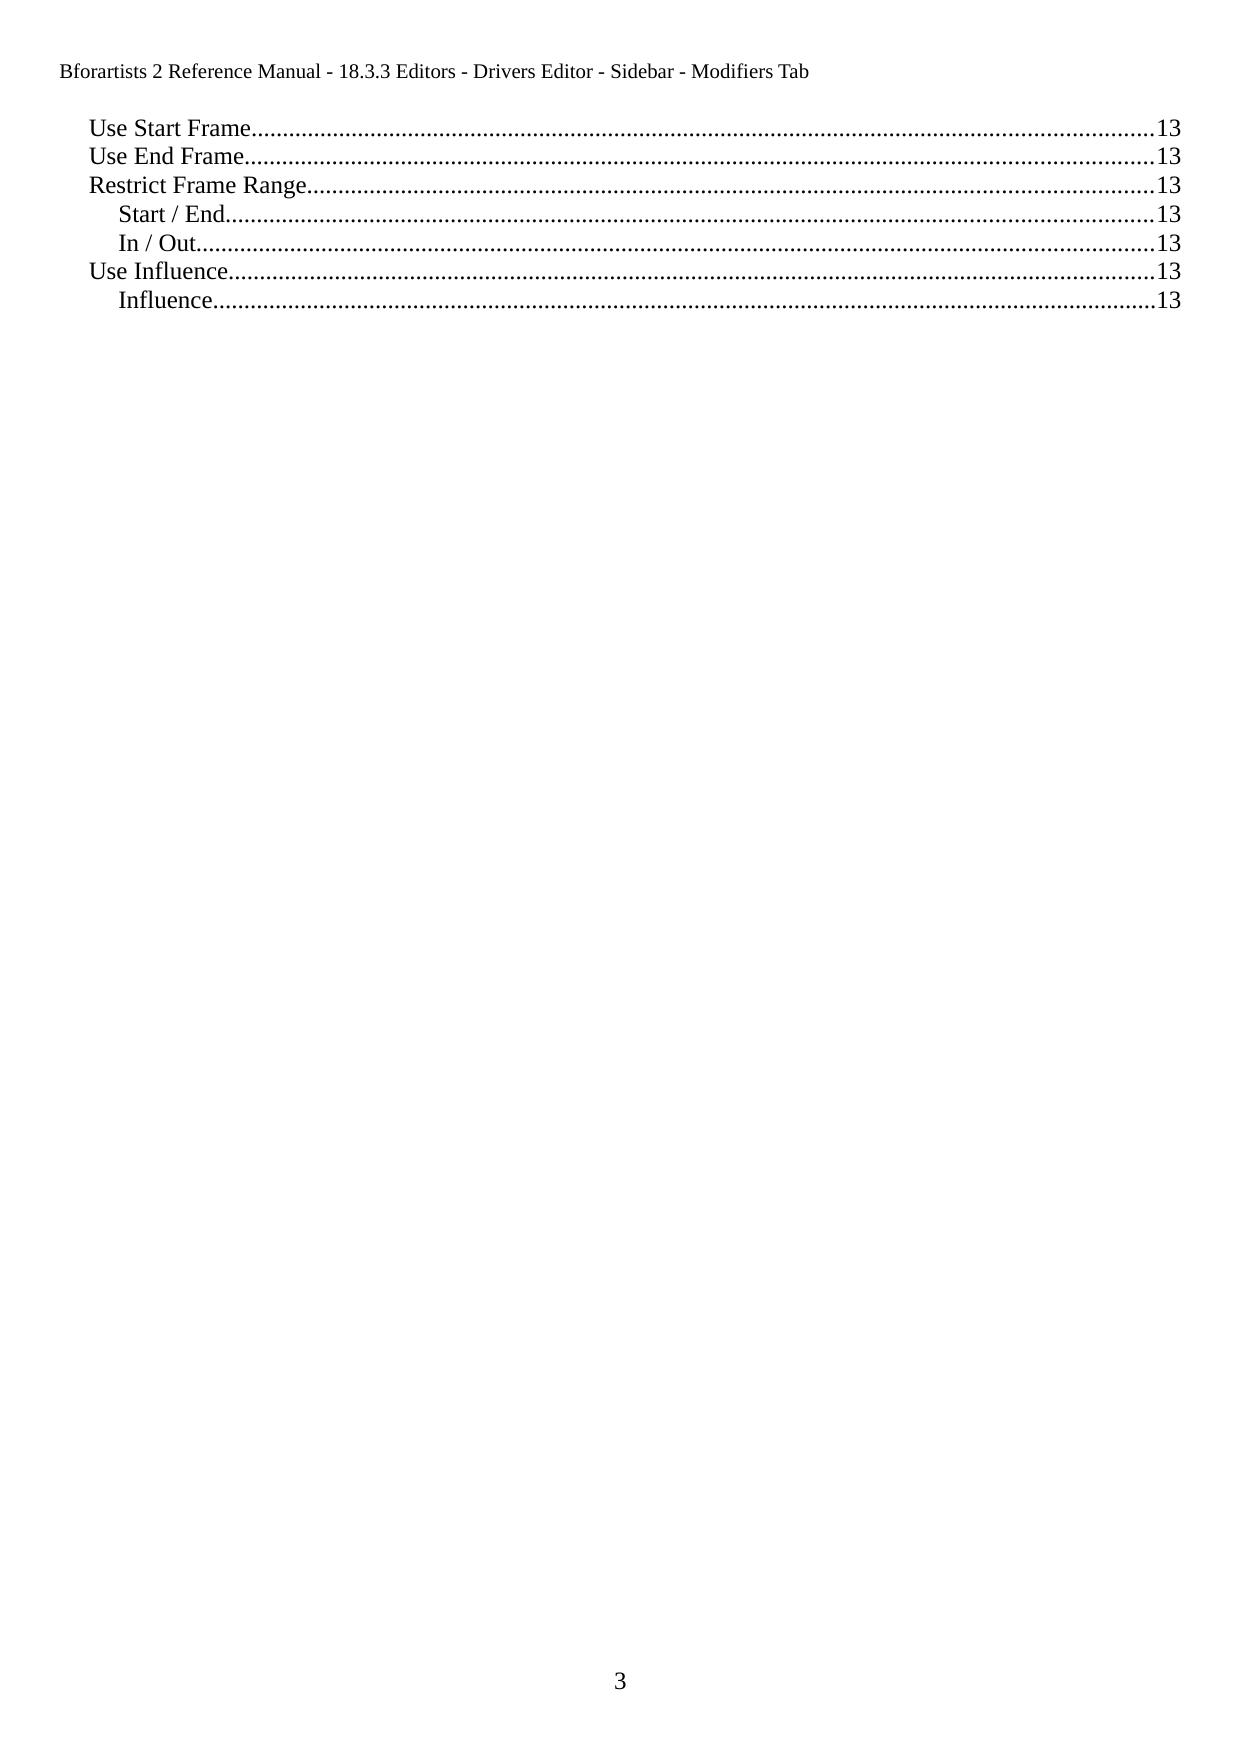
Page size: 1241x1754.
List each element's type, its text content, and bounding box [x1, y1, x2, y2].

text Influence 13 [118, 285, 1181, 314]
text Start / End 13 [118, 199, 1181, 228]
text Use Start Frame 13 [88, 113, 1181, 141]
text Use Influence 13 [88, 256, 1181, 285]
text In / Out 13 [118, 228, 1181, 256]
text Use End Frame 13 [88, 141, 1181, 170]
text Restrict Frame Range 13 [88, 170, 1181, 199]
